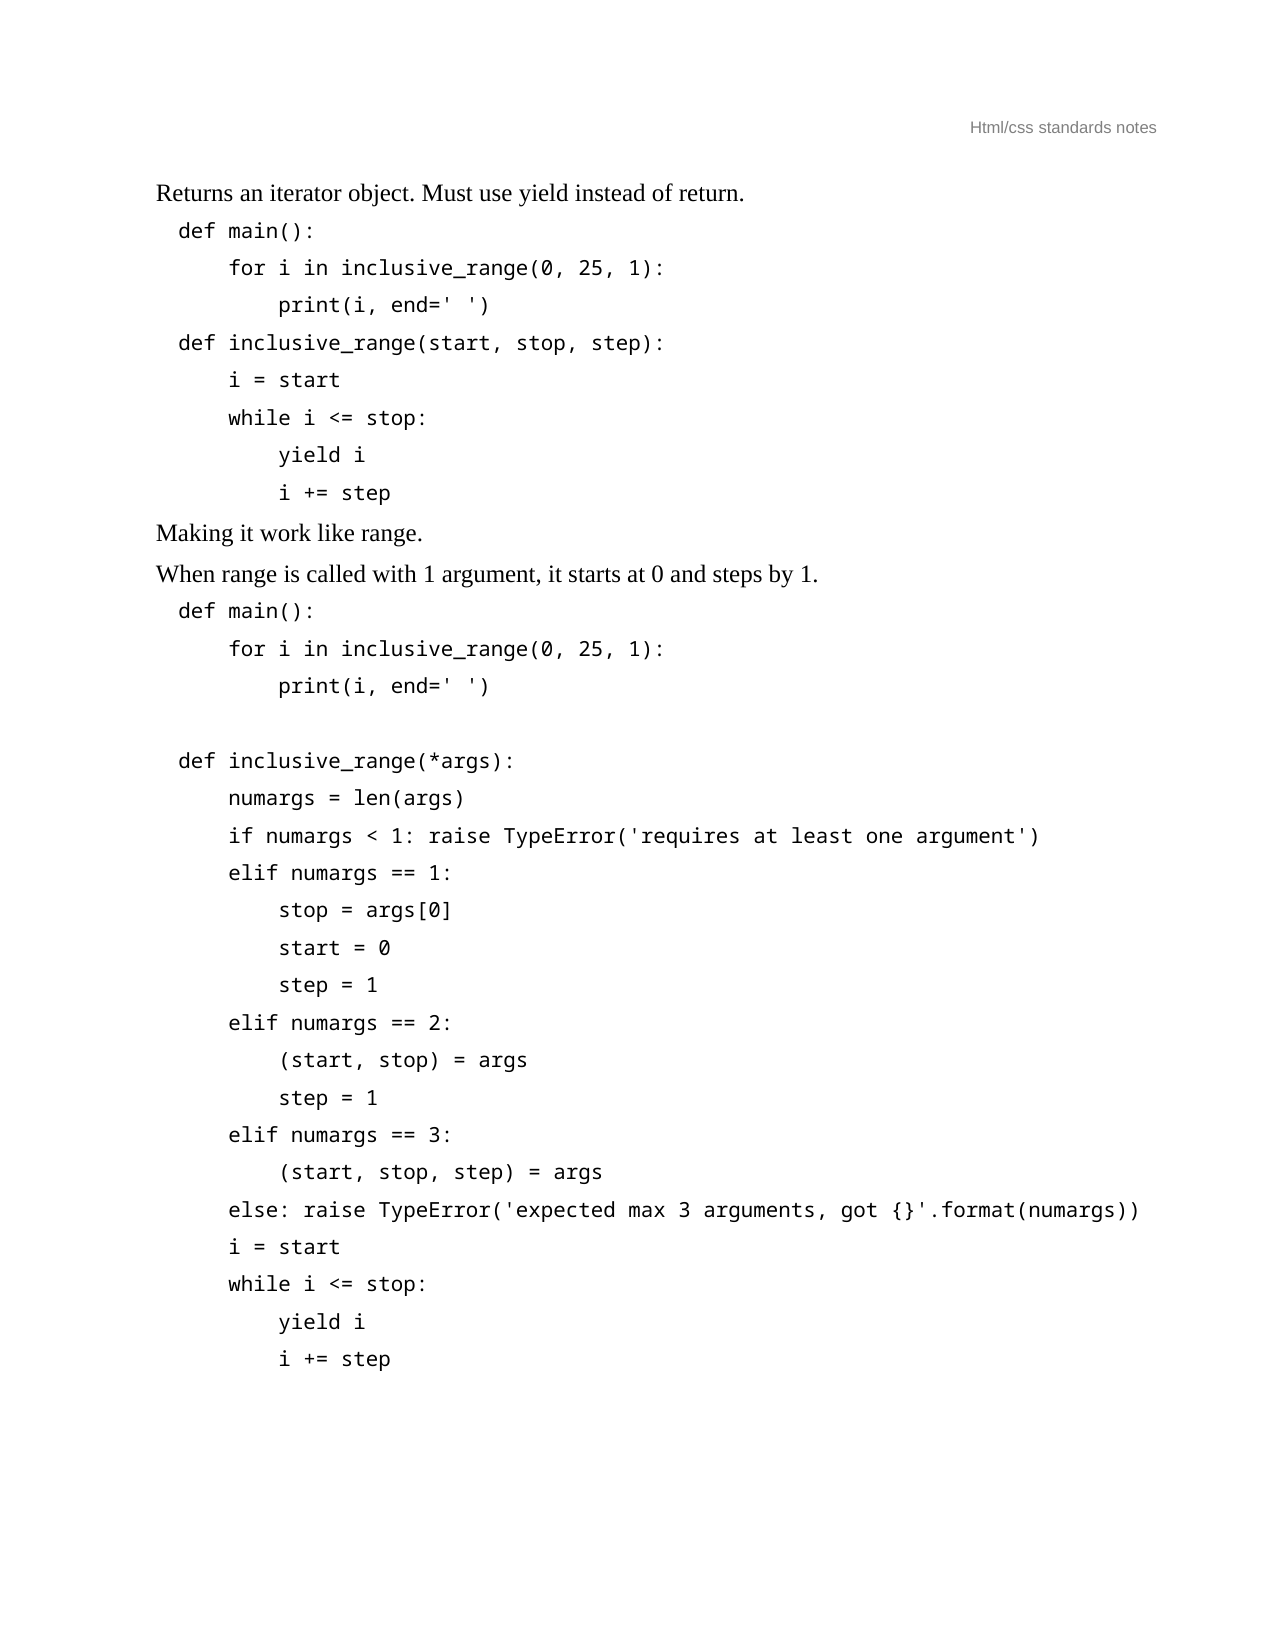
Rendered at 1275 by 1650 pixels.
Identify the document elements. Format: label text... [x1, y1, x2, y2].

text i += step [178, 1344, 1157, 1373]
text Making it work like range. [156, 518, 1157, 547]
text i = start [178, 365, 1157, 394]
text for i in inclusive_range(0, 25, 1): [178, 253, 1157, 282]
text yield i [178, 1307, 1157, 1335]
text elif numargs == 1: [178, 858, 1157, 887]
text i = start [178, 1232, 1157, 1261]
text print(i, end=' ') [178, 671, 1157, 700]
text When range is called with 1 argument, it starts at 0 and steps by 1. [156, 559, 1157, 587]
text step = 1 [178, 970, 1157, 999]
text step = 1 [178, 1083, 1157, 1111]
text else: raise TypeError('expected max 3 arguments, got {}'.format(numargs)) [178, 1195, 1157, 1223]
text for i in inclusive_range(0, 25, 1): [178, 634, 1157, 662]
text def inclusive_range(start, stop, step): [178, 328, 1157, 356]
text yield i [178, 440, 1157, 469]
text start = 0 [178, 933, 1157, 961]
text Returns an iterator object. Must use yield instead of return. [156, 178, 1157, 207]
text def inclusive_range(*args): [178, 746, 1157, 774]
text while i <= stop: [178, 1269, 1157, 1298]
text stop = args[0] [178, 896, 1157, 924]
text while i <= stop: [178, 403, 1157, 431]
text numargs = len(args) [178, 783, 1157, 812]
text i += step [178, 478, 1157, 506]
text if numargs < 1: raise TypeError('requires at least one argument') [178, 821, 1157, 849]
text elif numargs == 2: [178, 1008, 1157, 1036]
text def main(): [178, 216, 1157, 244]
text def main(): [178, 596, 1157, 625]
text (start, stop, step) = args [178, 1157, 1157, 1186]
text elif numargs == 3: [178, 1120, 1157, 1148]
text (start, stop) = args [178, 1045, 1157, 1074]
text print(i, end=' ') [178, 291, 1157, 319]
